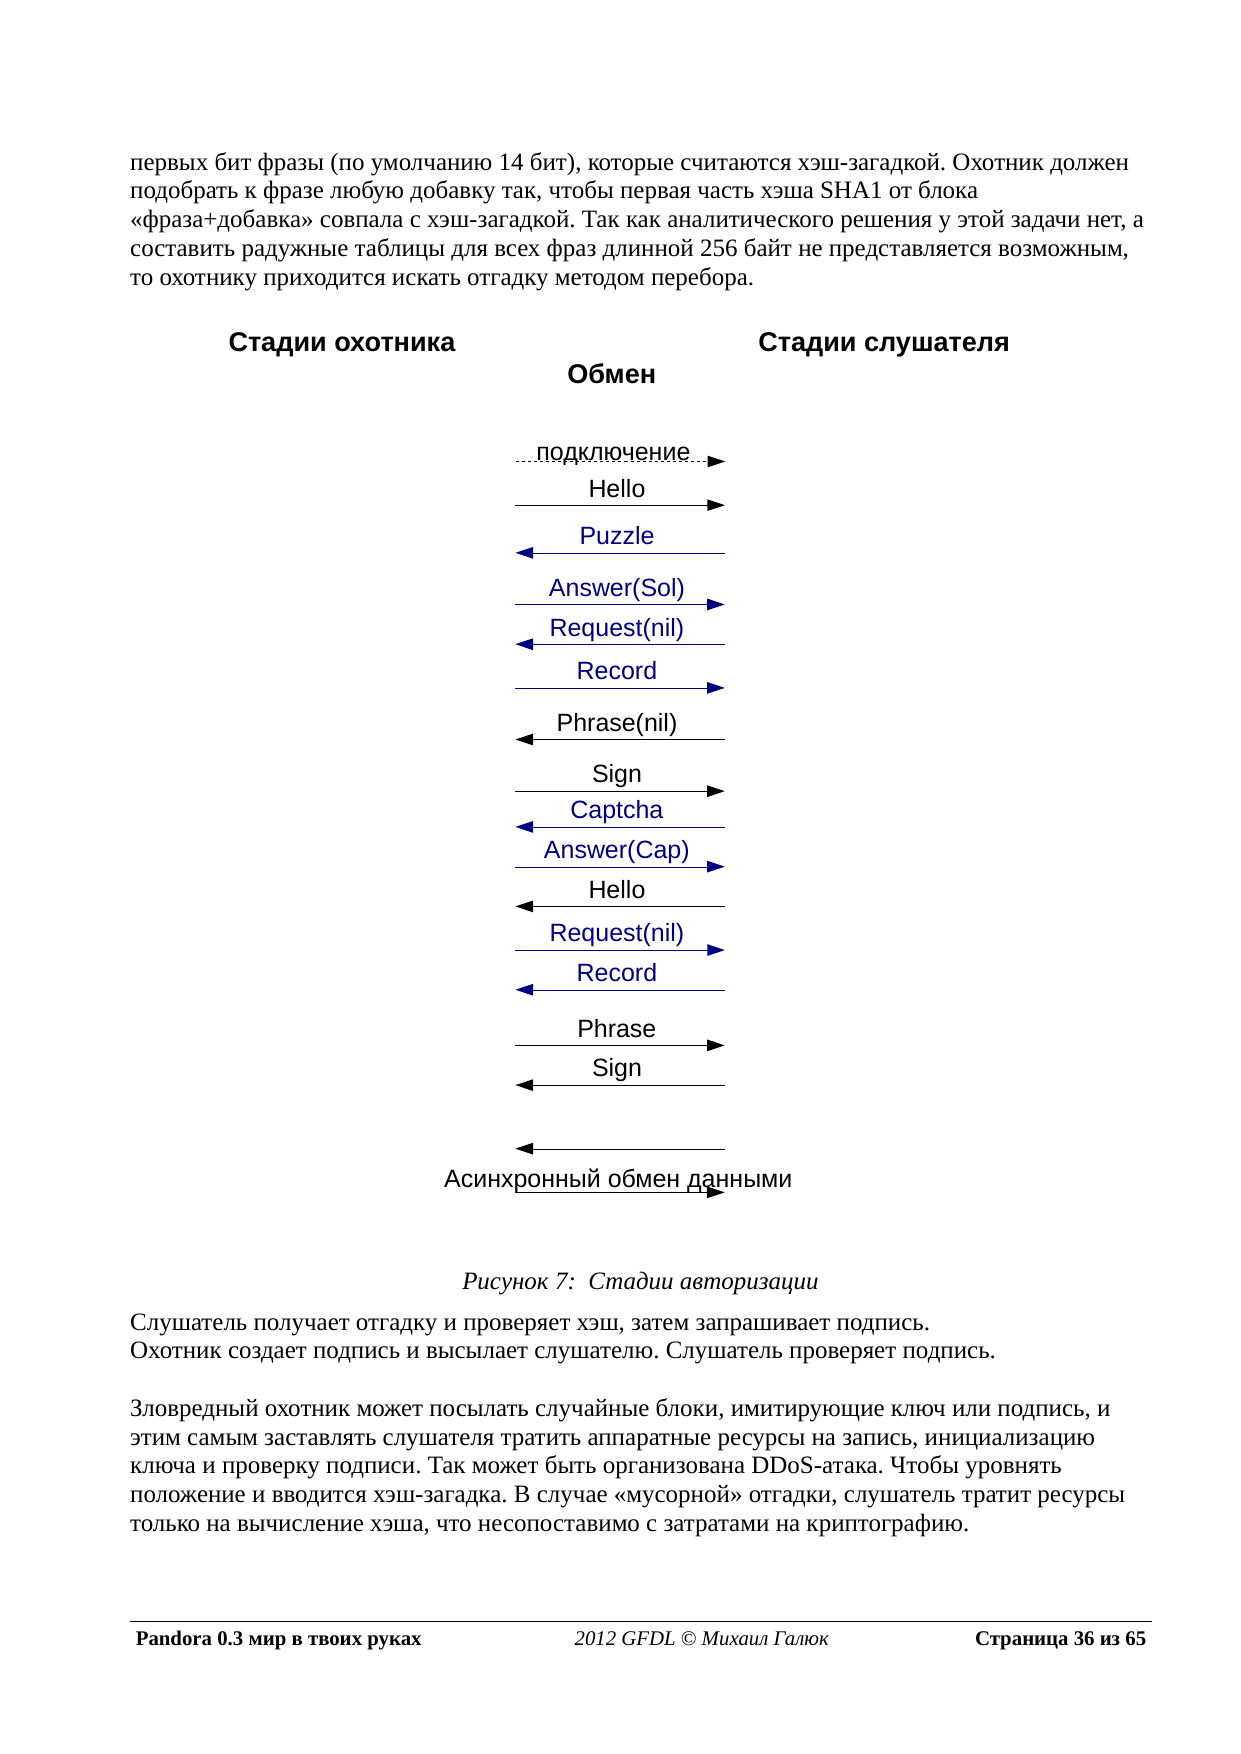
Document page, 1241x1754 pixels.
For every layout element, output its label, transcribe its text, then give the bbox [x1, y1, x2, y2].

text Слушатель получает отгадку и проверяет хэш, затем запрашивает подпись. [127, 291, 1155, 1266]
text Рисунок 7: Стадии авторизации [127, 1266, 1155, 1295]
text Слушатель получает отгадку и проверяет хэш, затем запрашивает подпись. [130, 1295, 1152, 1336]
text первых бит фразы (по умолчанию 14 бит), которые считаются хэш-загадкой. Охотник должен подобрать к фразе любую добавку так, чтобы первая часть хэша SHA1 от блока «фраза+добавка» совпала с хэш-загадкой. Так как аналитического решения у этой задачи нет, а составить радужные таблицы для всех фраз длинной 256 байт не представляется возможным, то охотнику приходится искать отгадку методом перебора. [130, 147, 1152, 291]
text Зловредный охотник может посылать случайные блоки, имитирующие ключ или подпись, и этим самым заставлять слушателя тратить аппаратные ресурсы на запись, инициализацию ключа и проверку подписи. Так может быть организована DDoS-атака. Чтобы уровнять положение и вводится хэш-загадка. В случае «мусорной» отгадки, слушатель тратит ресурсы только на вычисление хэша, что несопоставимо с затратами на криптографию. [130, 1393, 1152, 1537]
text Охотник создает подпись и высылает слушателю. Слушатель проверяет подпись. [130, 1336, 1152, 1364]
